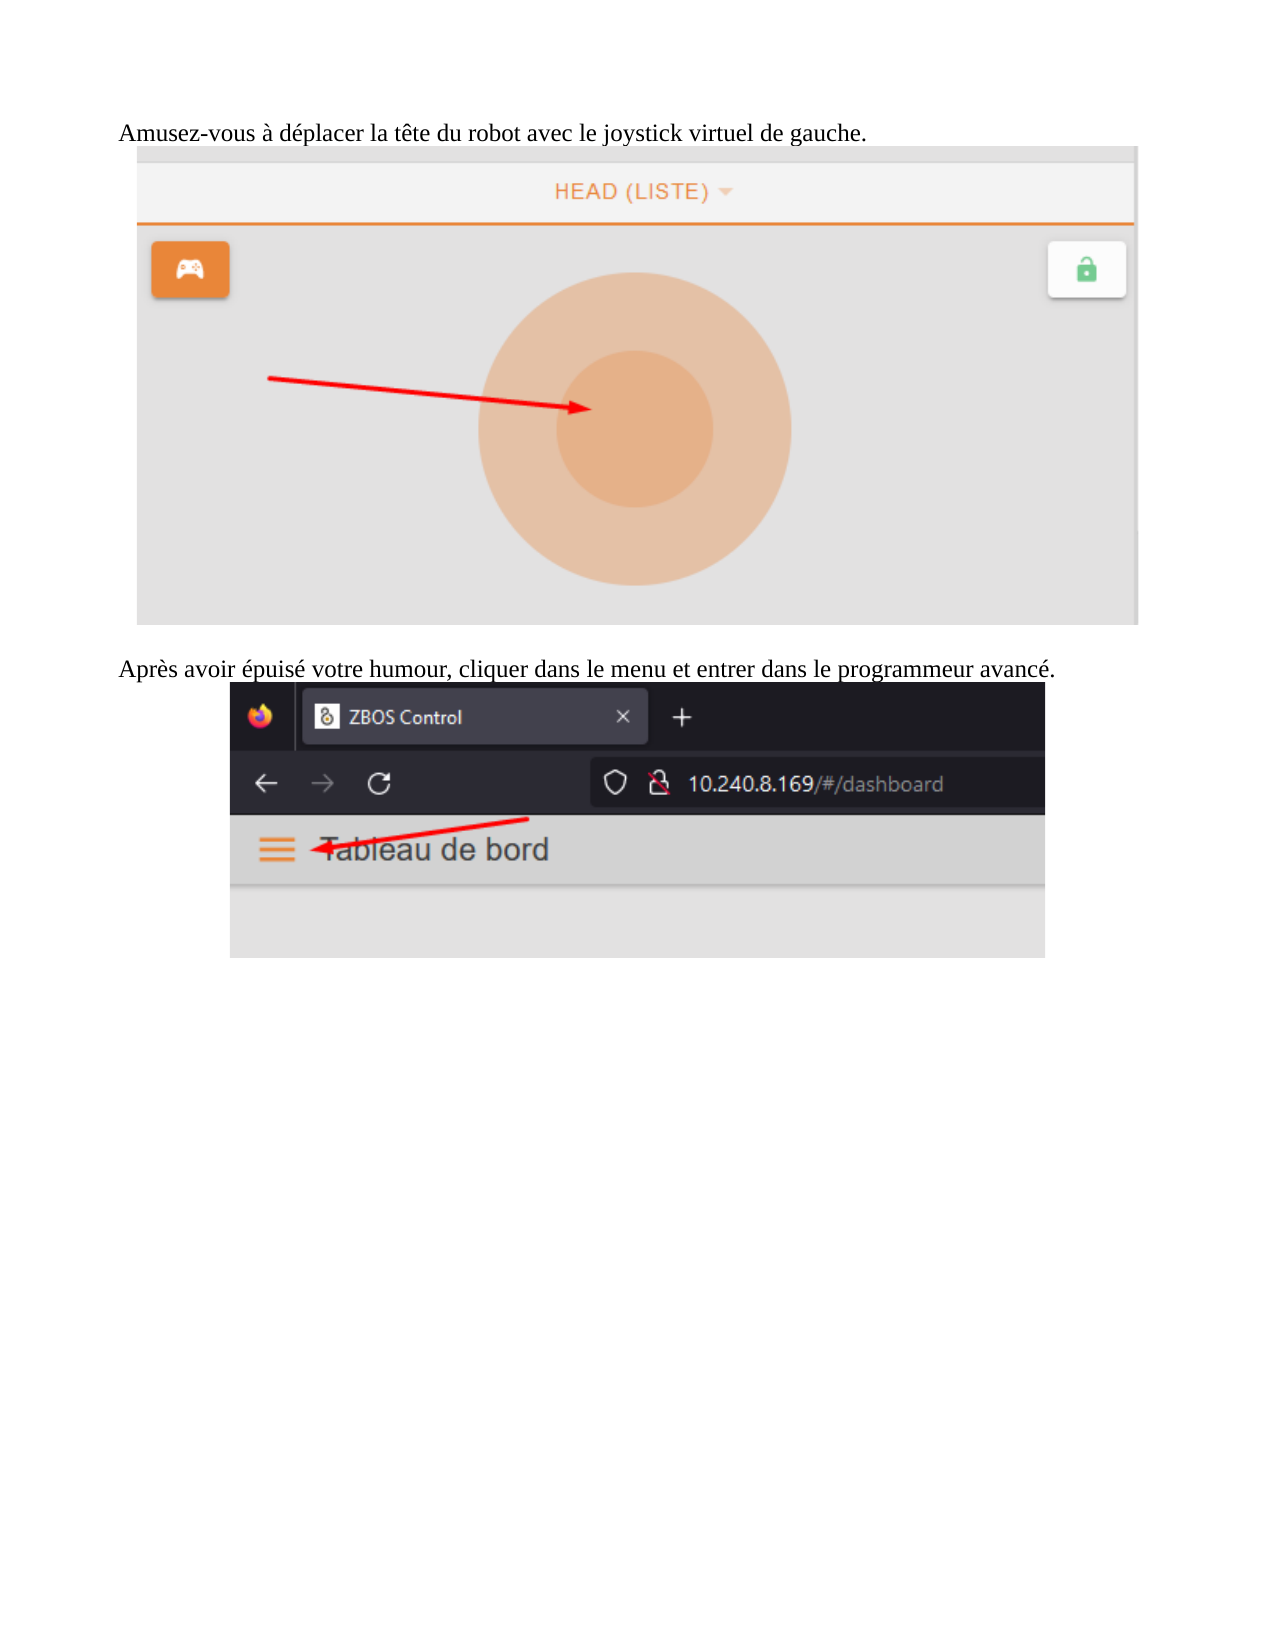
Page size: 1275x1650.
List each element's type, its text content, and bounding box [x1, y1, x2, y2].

picture [229, 682, 1046, 958]
picture [136, 146, 1139, 625]
text Amusez-vous à déplacer la tête du robot avec le joystick virtuel de gauche. [118, 118, 1157, 147]
text Après avoir épuisé votre humour, cliquer dans le menu et entrer dans le programmeur avancé. [118, 654, 1157, 682]
